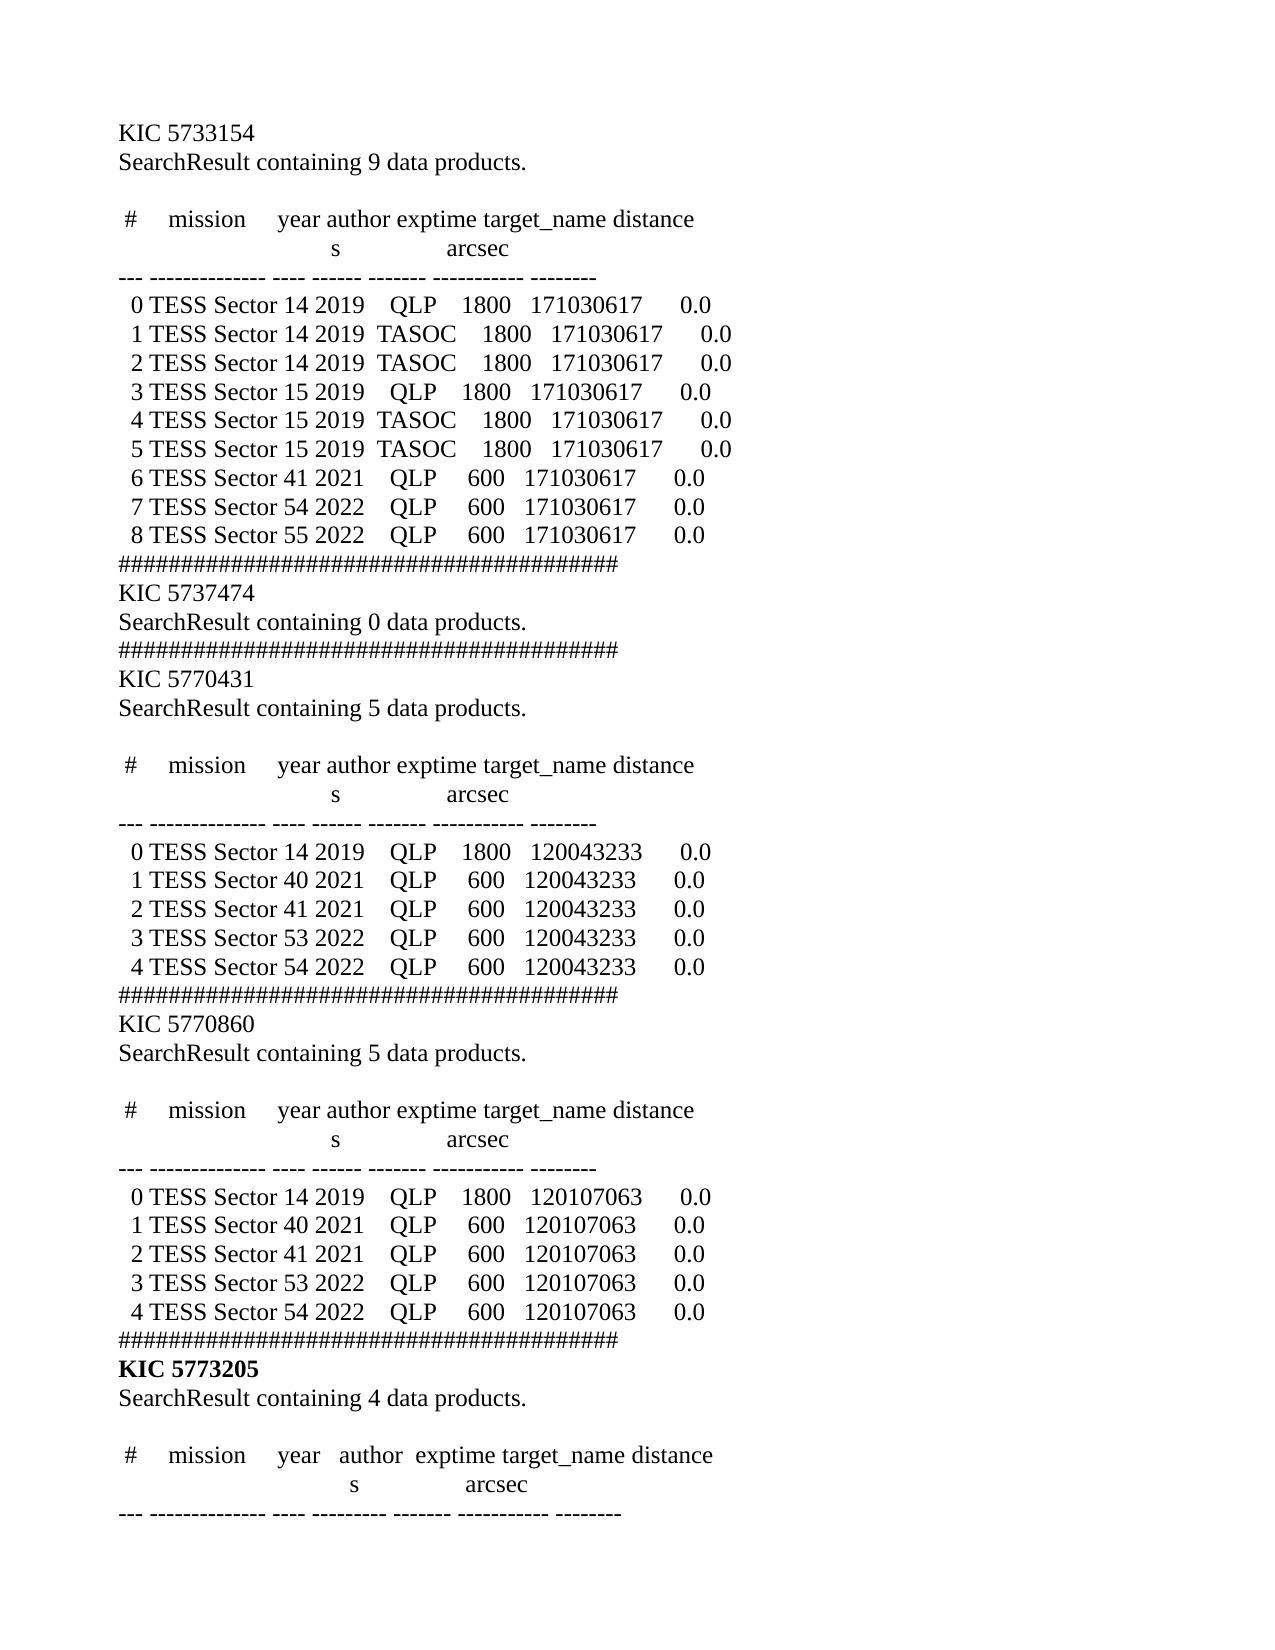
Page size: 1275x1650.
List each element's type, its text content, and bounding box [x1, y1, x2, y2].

text SearchResult containing 0 data products. [118, 607, 1157, 636]
text ######################################## [118, 1326, 1157, 1354]
text # mission year author exptime target_name distance [118, 204, 1157, 233]
text # mission year author exptime target_name distance [118, 1096, 1157, 1124]
text s arcsec [118, 233, 1157, 262]
text --- -------------- ---- ------ ------- ----------- -------- [118, 808, 1157, 837]
text 3 TESS Sector 53 2022 QLP 600 120043233 0.0 [118, 923, 1157, 952]
text KIC 5733154 [118, 118, 1157, 147]
text 4 TESS Sector 54 2022 QLP 600 120107063 0.0 [118, 1297, 1157, 1326]
text 3 TESS Sector 53 2022 QLP 600 120107063 0.0 [118, 1268, 1157, 1297]
text KIC 5773205 [118, 1354, 1157, 1383]
text 0 TESS Sector 14 2019 QLP 1800 171030617 0.0 [118, 291, 1157, 319]
text s arcsec [118, 1124, 1157, 1153]
text ######################################## [118, 636, 1157, 664]
text s arcsec [118, 1469, 1157, 1498]
text # mission year author exptime target_name distance [118, 1441, 1157, 1469]
text KIC 5770860 [118, 1009, 1157, 1038]
text 1 TESS Sector 40 2021 QLP 600 120107063 0.0 [118, 1211, 1157, 1239]
text SearchResult containing 5 data products. [118, 1038, 1157, 1067]
text 6 TESS Sector 41 2021 QLP 600 171030617 0.0 [118, 463, 1157, 492]
text SearchResult containing 4 data products. [118, 1383, 1157, 1412]
text 1 TESS Sector 14 2019 TASOC 1800 171030617 0.0 [118, 319, 1157, 348]
text SearchResult containing 9 data products. [118, 147, 1157, 176]
text 0 TESS Sector 14 2019 QLP 1800 120043233 0.0 [118, 837, 1157, 866]
text # mission year author exptime target_name distance [118, 751, 1157, 779]
text 1 TESS Sector 40 2021 QLP 600 120043233 0.0 [118, 866, 1157, 894]
text 2 TESS Sector 14 2019 TASOC 1800 171030617 0.0 [118, 348, 1157, 377]
text s arcsec [118, 779, 1157, 808]
text 7 TESS Sector 54 2022 QLP 600 171030617 0.0 [118, 492, 1157, 521]
text ######################################## [118, 549, 1157, 578]
text KIC 5770431 [118, 664, 1157, 693]
text --- -------------- ---- ------ ------- ----------- -------- [118, 262, 1157, 291]
text SearchResult containing 5 data products. [118, 693, 1157, 722]
text 3 TESS Sector 15 2019 QLP 1800 171030617 0.0 [118, 377, 1157, 406]
text ######################################## [118, 981, 1157, 1009]
text --- -------------- ---- ------ ------- ----------- -------- [118, 1153, 1157, 1182]
text KIC 5737474 [118, 578, 1157, 607]
text 8 TESS Sector 55 2022 QLP 600 171030617 0.0 [118, 521, 1157, 549]
text 4 TESS Sector 15 2019 TASOC 1800 171030617 0.0 [118, 406, 1157, 434]
text 0 TESS Sector 14 2019 QLP 1800 120107063 0.0 [118, 1182, 1157, 1211]
text --- -------------- ---- --------- ------- ----------- -------- [118, 1498, 1157, 1527]
text 4 TESS Sector 54 2022 QLP 600 120043233 0.0 [118, 952, 1157, 981]
text 5 TESS Sector 15 2019 TASOC 1800 171030617 0.0 [118, 434, 1157, 463]
text 2 TESS Sector 41 2021 QLP 600 120107063 0.0 [118, 1239, 1157, 1268]
text 2 TESS Sector 41 2021 QLP 600 120043233 0.0 [118, 894, 1157, 923]
